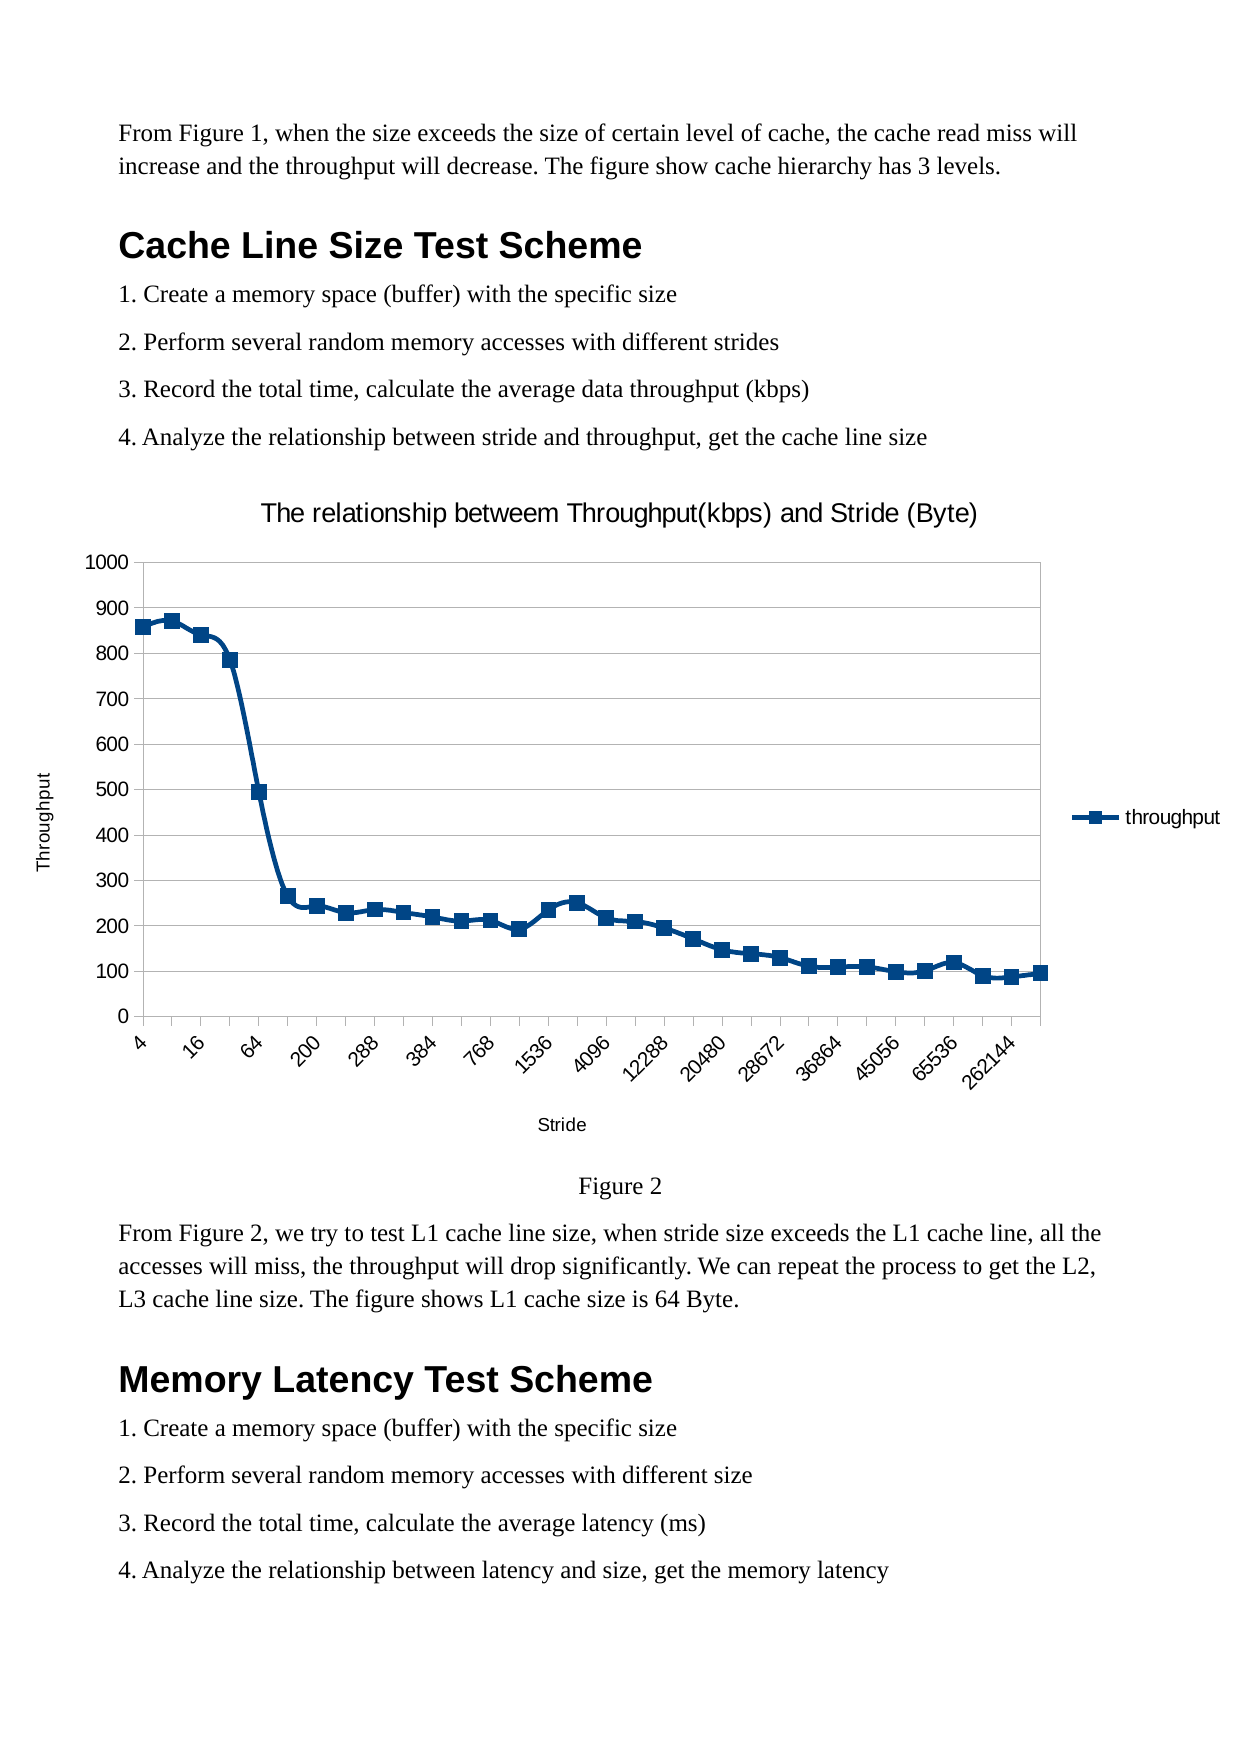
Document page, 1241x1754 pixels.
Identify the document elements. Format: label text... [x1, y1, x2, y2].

text 2. Perform several random memory accesses with different strides [118, 327, 1122, 356]
text From Figure 1, when the size exceeds the size of certain level of cache, the cache read miss will increase and the throughput will decrease. The figure show cache hierarchy has 3 levels. [118, 118, 1122, 180]
text From Figure 2, we try to test L1 cache line size, when stride size exceeds the L1 cache line, all the accesses will miss, the throughput will drop significantly. We can repeat the process to get the L2, L3 cache line size. The figure shows L1 cache size is 64 Byte. [118, 1218, 1122, 1313]
text 2. Perform several random memory accesses with different size [118, 1460, 1122, 1489]
text 1. Create a memory space (buffer) with the specific size [118, 1413, 1122, 1441]
subtitle Cache Line Size Test Scheme [118, 224, 1122, 267]
text 4. Analyze the relationship between latency and size, get the memory latency [118, 1556, 1122, 1584]
text 4. Analyze the relationship between stride and throughput, get the cache line size [118, 422, 1122, 451]
text Figure 2 [118, 1167, 1122, 1199]
subtitle Memory Latency Test Scheme [118, 1357, 1122, 1400]
text 3. Record the total time, calculate the average data throughput (kbps) [118, 374, 1122, 403]
text 3. Record the total time, calculate the average latency (ms) [118, 1508, 1122, 1537]
text 1. Create a memory space (buffer) with the specific size [118, 279, 1122, 308]
